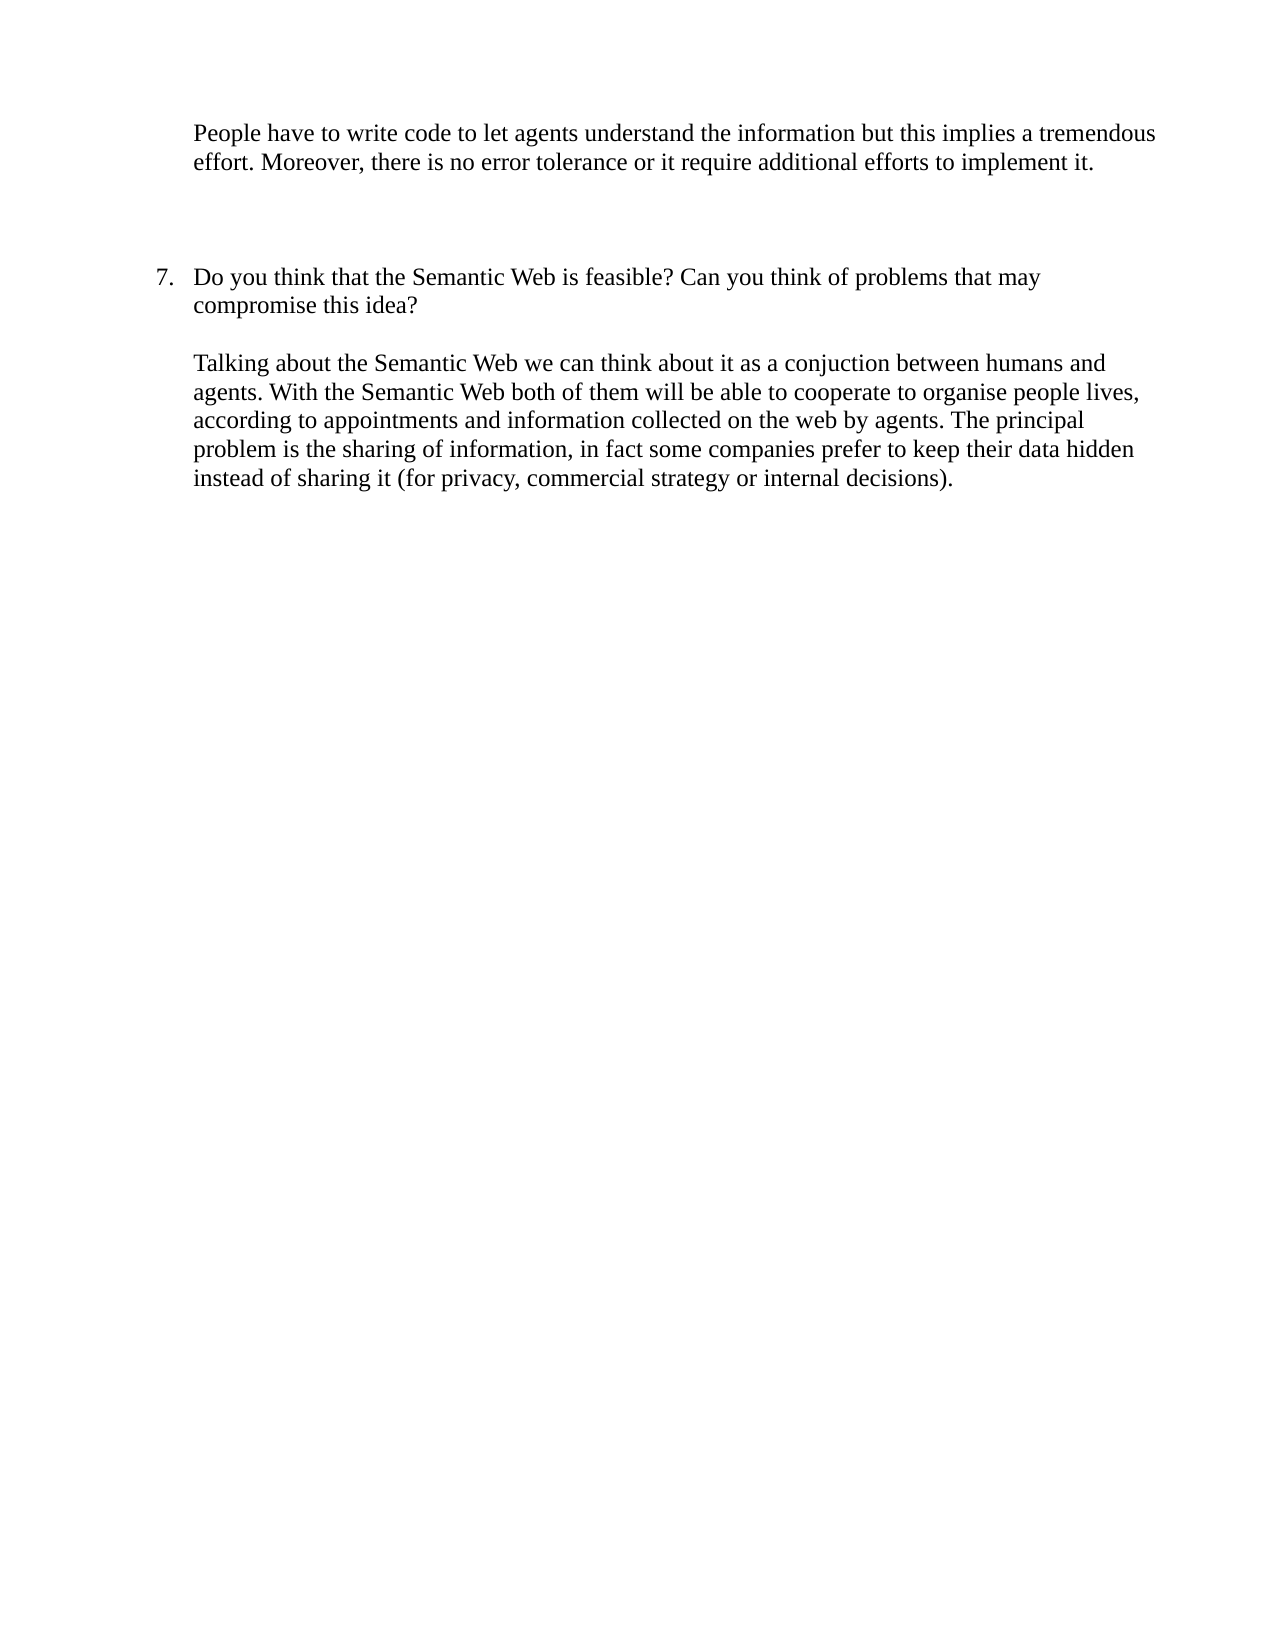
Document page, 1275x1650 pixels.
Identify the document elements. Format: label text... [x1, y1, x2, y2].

list People have to write code to let agents understand the information but this implies a tremendous effort. Moreover, there is no error tolerance or it require additional efforts to implement it. [156, 118, 1157, 262]
list Do you think that the Semantic Web is feasible? Can you think of problems that may compromise this idea? [156, 262, 1157, 348]
list Talking about the Semantic Web we can think about it as a conjuction between humans and agents. With the Semantic Web both of them will be able to cooperate to organise people lives, according to appointments and information collected on the web by agents. The principal problem is the sharing of information, in fact some companies prefer to keep their data hidden instead of sharing it (for privacy, commercial strategy or internal decisions). [156, 348, 1157, 492]
